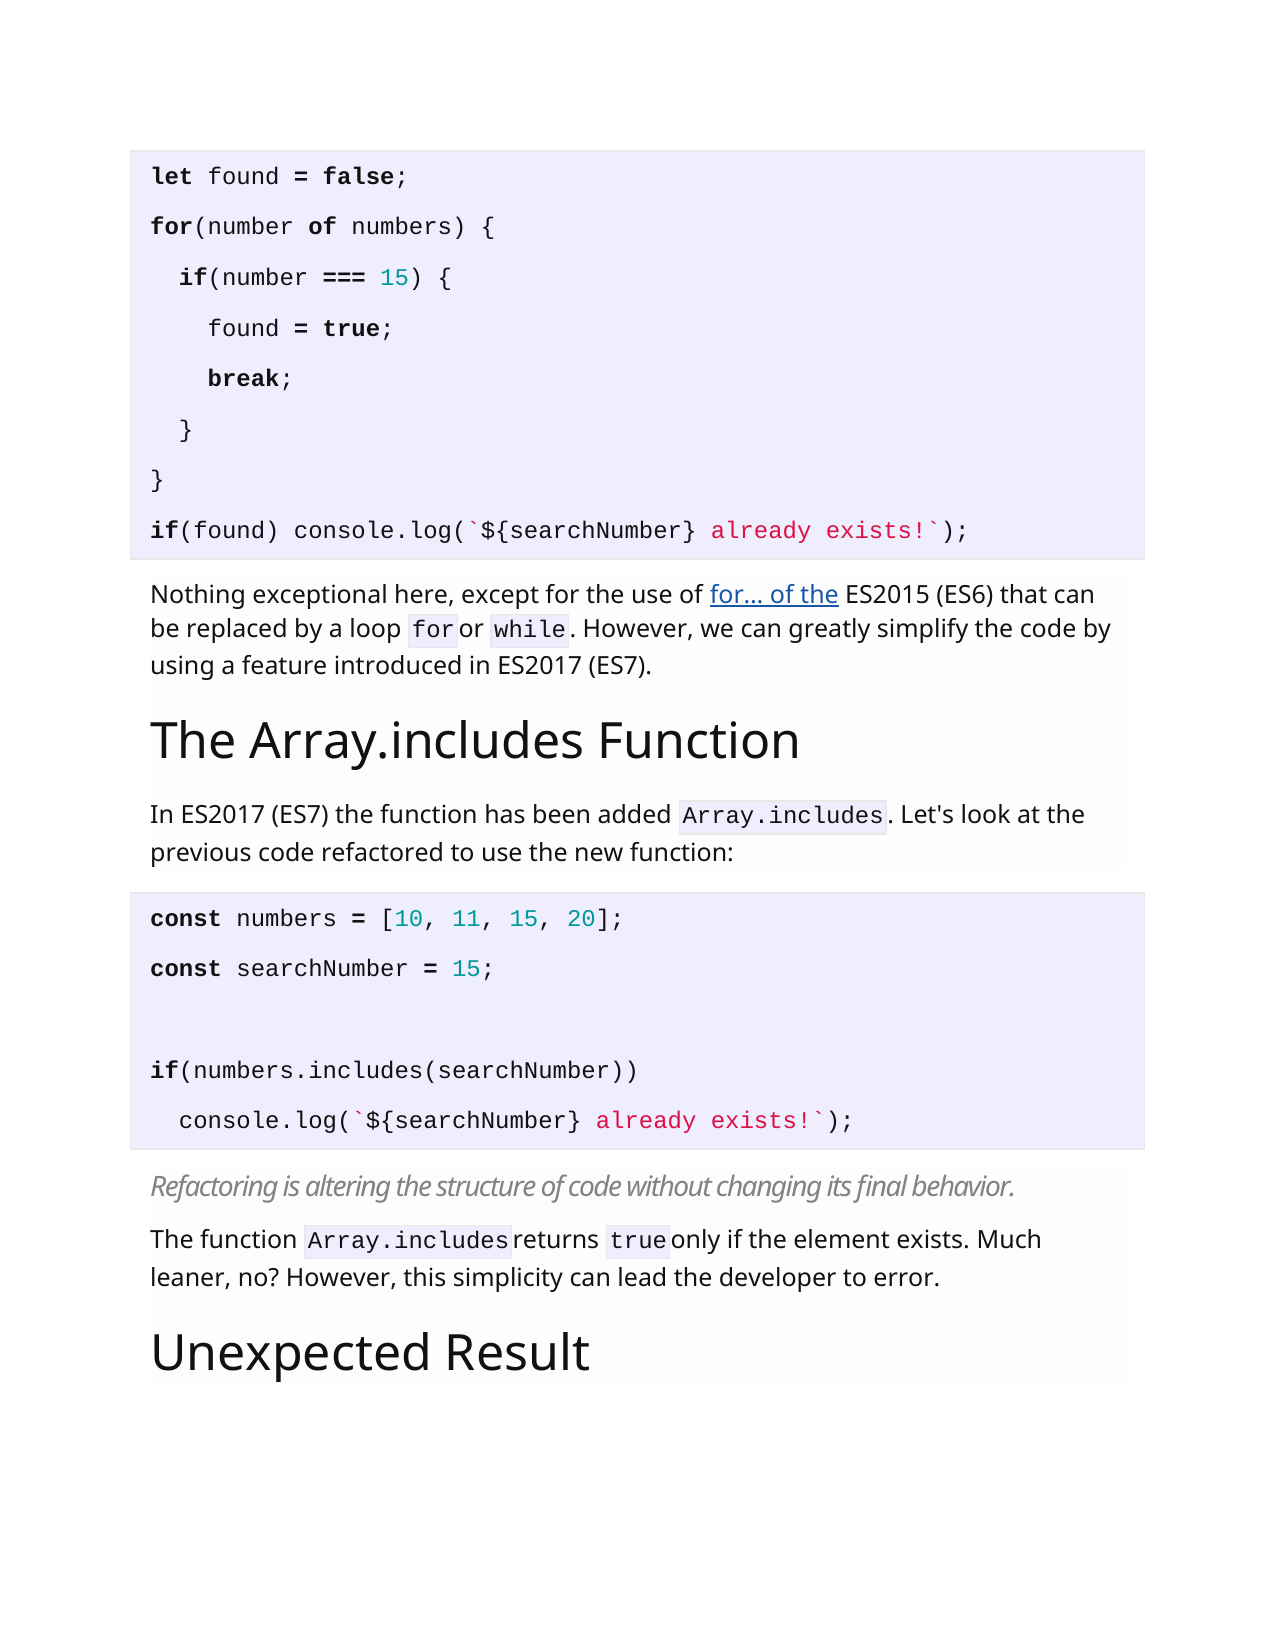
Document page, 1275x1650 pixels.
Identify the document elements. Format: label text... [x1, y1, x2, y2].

subtitle Unexpected Result [150, 1317, 1125, 1385]
text found = true; [131, 302, 1144, 343]
text for(number of numbers) { [131, 201, 1144, 242]
text break; [131, 352, 1144, 394]
text console.log(`${searchNumber} already exists!`); [131, 1095, 1144, 1148]
text Nothing exceptional here, except for the use of for… of the ES2015 (ES6) that can be replaced by a loop foror while. However, we can greatly simplify the code by using a feature introduced in ES2017 (ES7). [150, 576, 1125, 682]
text const numbers = [10, 11, 15, 20]; [131, 894, 1144, 933]
text let found = false; [131, 152, 1144, 191]
text const searchNumber = 15; [131, 943, 1144, 984]
text } [131, 403, 1144, 444]
subtitle The Array.includes Function [150, 706, 1125, 774]
text if(numbers.includes(searchNumber)) [131, 1044, 1144, 1085]
text In ES2017 (ES7) the function has been added Array.includes. Let's look at the previous code refactored to use the new function: [150, 797, 1125, 869]
text } [131, 454, 1144, 495]
text if(number === 15) { [131, 251, 1144, 292]
text Refactoring is altering the structure of code without changing its final behavior. [150, 1167, 1125, 1205]
text if(found) console.log(`${searchNumber} already exists!`); [131, 504, 1144, 558]
text The function Array.includesreturns trueonly if the element exists. Much leaner, no? However, this simplicity can lead the developer to error. [150, 1222, 1125, 1293]
